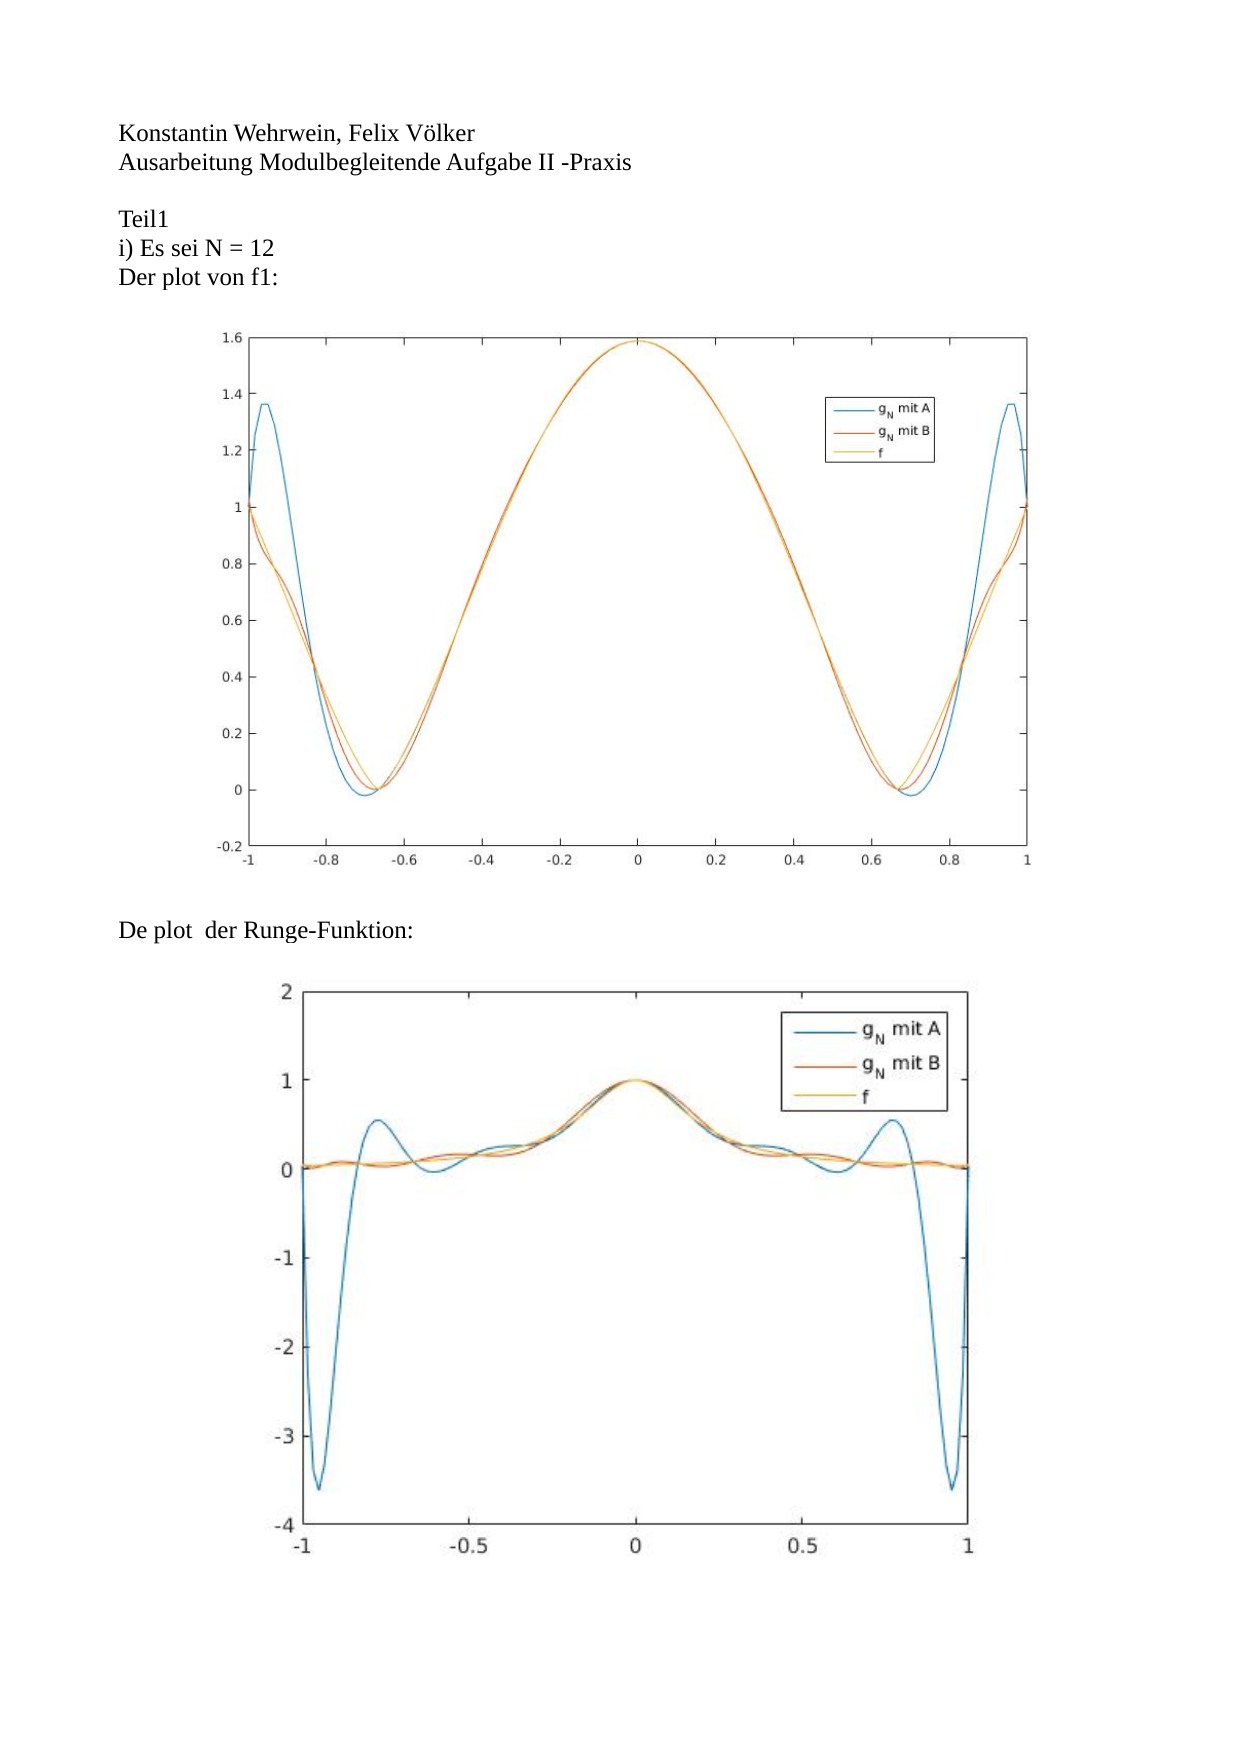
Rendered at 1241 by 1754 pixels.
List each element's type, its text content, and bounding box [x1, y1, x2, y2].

picture [118, 290, 1123, 915]
text Ausarbeitung Modulbegleitende Aufgabe II -Praxis [118, 147, 1122, 176]
text Konstantin Wehrwein, Felix Völker [118, 118, 1122, 147]
text De plot der Runge-Funktion: [118, 915, 1122, 943]
text i) Es sei N = 12 [118, 233, 1122, 262]
text Teil1 [118, 204, 1122, 233]
picture [190, 943, 1050, 1597]
text Der plot von f1: [118, 262, 1122, 290]
